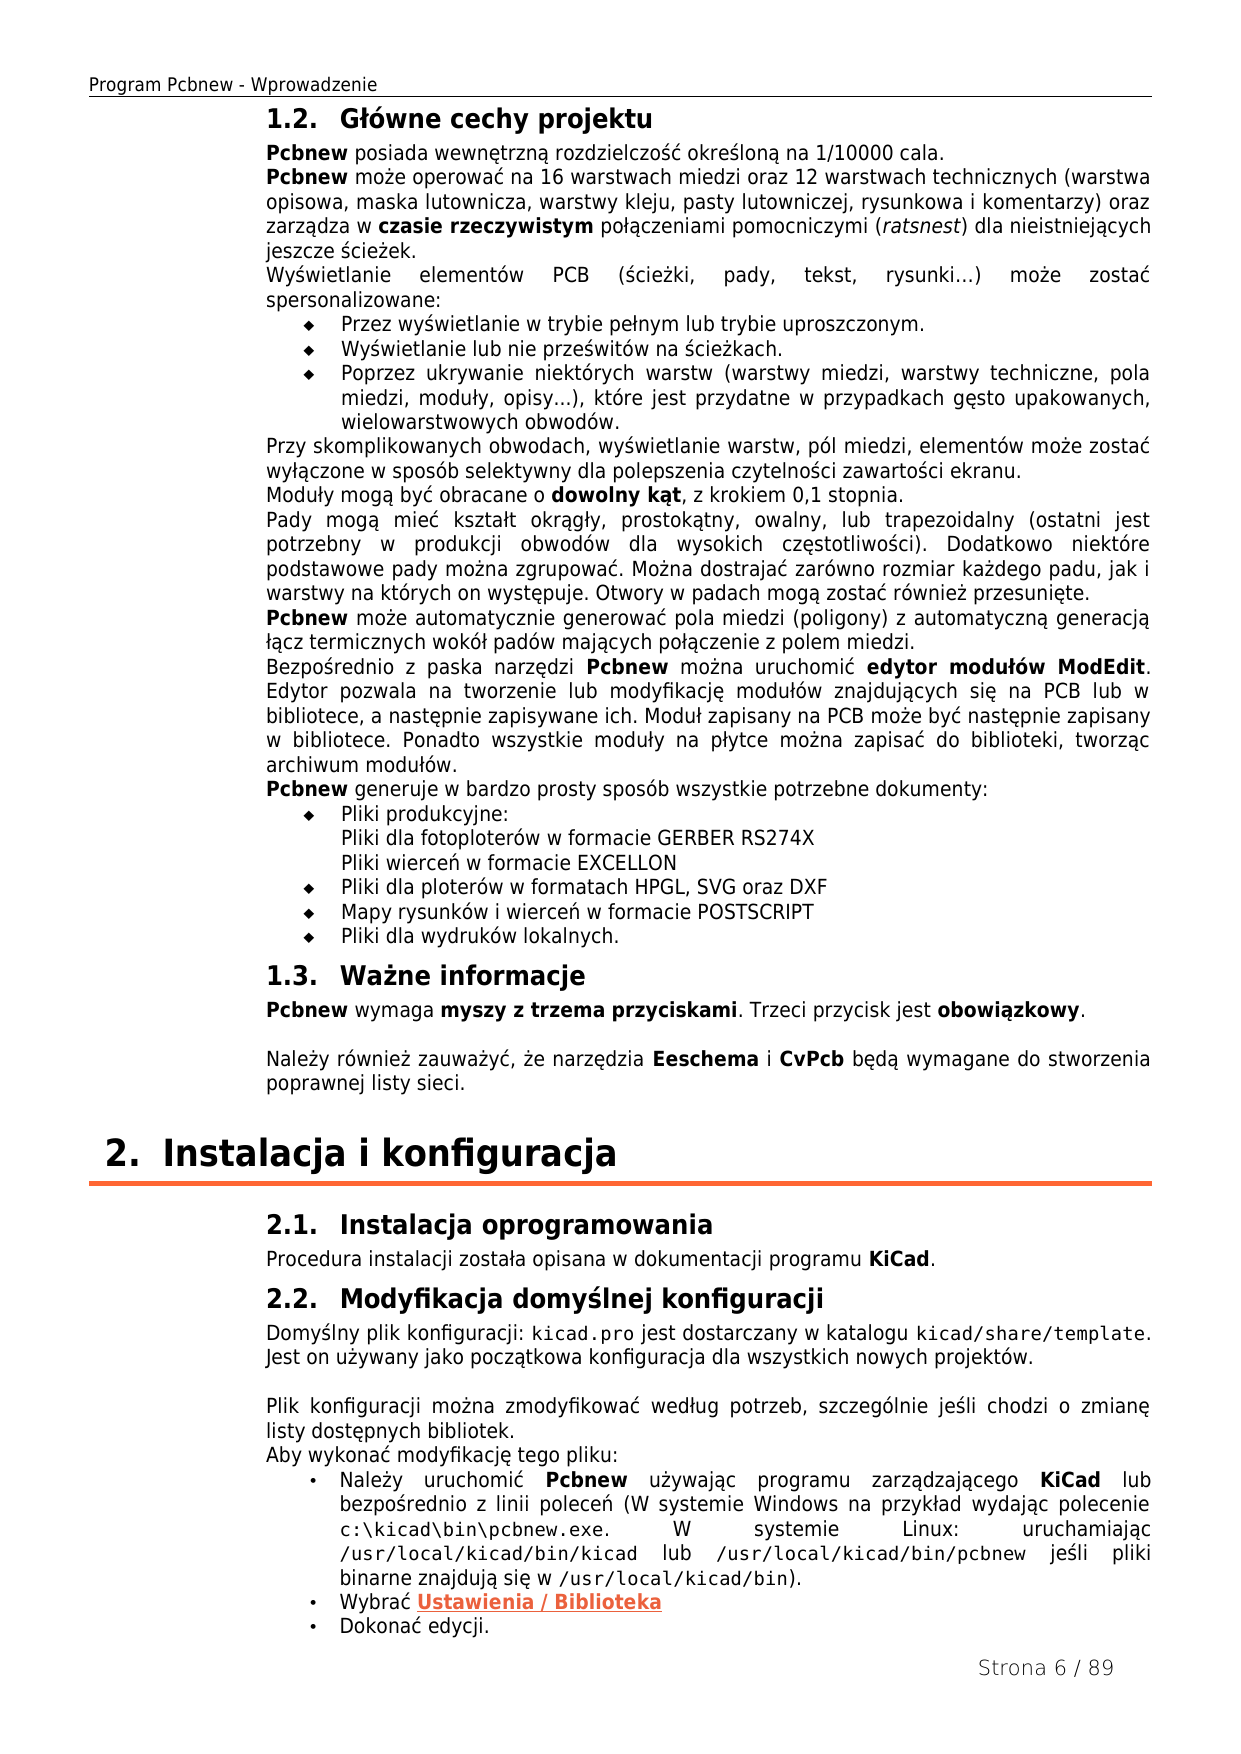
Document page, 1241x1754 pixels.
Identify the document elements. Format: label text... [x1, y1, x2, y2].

list Wyświetlanie lub nie prześwitów na ścieżkach. [303, 337, 1152, 361]
text Moduły mogą być obracane o dowolny kąt, z krokiem 0,1 stopnia. [266, 483, 1152, 508]
list Należy uruchomić Pcbnew używając programu zarządzającego KiCad lub bezpośrednio z linii poleceń (W systemie Windows na przykład wydając polecenie c:\kicad\bin\pcbnew.exe. W systemie Linux: uruchamiając /usr/local/kicad/bin/kicad lub /usr/local/kicad/bin/pcbnew jeśli pliki binarne znajdują się w /usr/local/kicad/bin). [310, 1468, 1152, 1590]
text Plik konfiguracji można zmodyfikować według potrzeb, szczególnie jeśli chodzi o zmianę listy dostępnych bibliotek. [266, 1394, 1152, 1443]
text Procedura instalacji została opisana w dokumentacji programu KiCad. [266, 1247, 1152, 1272]
text Domyślny plik konfiguracji: kicad.pro jest dostarczany w katalogu kicad/share/template. Jest on używany jako początkowa konfiguracja dla wszystkich nowych projektów. [266, 1321, 1152, 1370]
text Pcbnew może automatycznie generować pola miedzi (poligony) z automatyczną generacją łącz termicznych wokół padów mających połączenie z polem miedzi. [266, 606, 1152, 655]
list Mapy rysunków i wierceń w formacie POSTSCRIPT [303, 899, 1152, 924]
text Pady mogą mieć kształt okrągły, prostokątny, owalny, lub trapezoidalny (ostatni jest potrzebny w produkcji obwodów dla wysokich częstotliwości). Dodatkowo niektóre podstawowe pady można zgrupować. Można dostrajać zarówno rozmiar każdego padu, jak i warstwy na których on występuje. Otwory w padach mogą zostać również przesunięte. [266, 508, 1152, 606]
list Pliki dla ploterów w formatach HPGL, SVG oraz DXF [303, 875, 1152, 899]
list Pliki produkcyjne: Pliki dla fotoploterów w formacie GERBER RS274X Pliki wierceń w formacie EXCELLON [303, 802, 1152, 875]
list Pliki dla wydruków lokalnych. [303, 924, 1152, 948]
list Poprzez ukrywanie niektórych warstw (warstwy miedzi, warstwy techniczne, pola miedzi, moduły, opisy...), które jest przydatne w przypadkach gęsto upakowanych, wielowarstwowych obwodów. [303, 361, 1152, 434]
text Przy skomplikowanych obwodach, wyświetlanie warstw, pól miedzi, elementów może zostać wyłączone w sposób selektywny dla polepszenia czytelności zawartości ekranu. [266, 434, 1152, 483]
list Dokonać edycji. [310, 1614, 1152, 1639]
subtitle Główne cechy projektu [266, 103, 1152, 135]
subtitle Instalacja i konfiguracja [88, 1125, 1152, 1186]
subtitle Modyfikacja domyślnej konfiguracji [266, 1283, 1152, 1315]
subtitle Ważne informacje [266, 960, 1152, 992]
text Pcbnew może operować na 16 warstwach miedzi oraz 12 warstwach technicznych (warstwa opisowa, maska lutownicza, warstwy kleju, pasty lutowniczej, rysunkowa i komentarzy) oraz zarządza w czasie rzeczywistym połączeniami pomocniczymi (ratsnest) dla nieistniejących jeszcze ścieżek. [266, 165, 1152, 263]
subtitle Instalacja oprogramowania [266, 1210, 1152, 1241]
text Wyświetlanie elementów PCB (ścieżki, pady, tekst, rysunki…) może zostać spersonalizowane: [266, 263, 1152, 312]
text Bezpośrednio z paska narzędzi Pcbnew można uruchomić edytor modułów ModEdit. Edytor pozwala na tworzenie lub modyfikację modułów znajdujących się na PCB lub w bibliotece, a następnie zapisywane ich. Moduł zapisany na PCB może być następnie zapisany w bibliotece. Ponadto wszystkie moduły na płytce można zapisać do biblioteki, tworząc archiwum modułów. [266, 655, 1152, 777]
text Pcbnew wymaga myszy z trzema przyciskami. Trzeci przycisk jest obowiązkowy. [266, 998, 1152, 1022]
list Wybrać Ustawienia / Biblioteka [310, 1590, 1152, 1614]
text Pcbnew posiada wewnętrzną rozdzielczość określoną na 1/10000 cala. [266, 141, 1152, 165]
text Pcbnew generuje w bardzo prosty sposób wszystkie potrzebne dokumenty: [266, 777, 1152, 802]
text Aby wykonać modyfikację tego pliku: [266, 1443, 1152, 1468]
list Przez wyświetlanie w trybie pełnym lub trybie uproszczonym. [303, 312, 1152, 337]
text Należy również zauważyć, że narzędzia Eeschema i CvPcb będą wymagane do stworzenia poprawnej listy sieci. [266, 1047, 1152, 1096]
